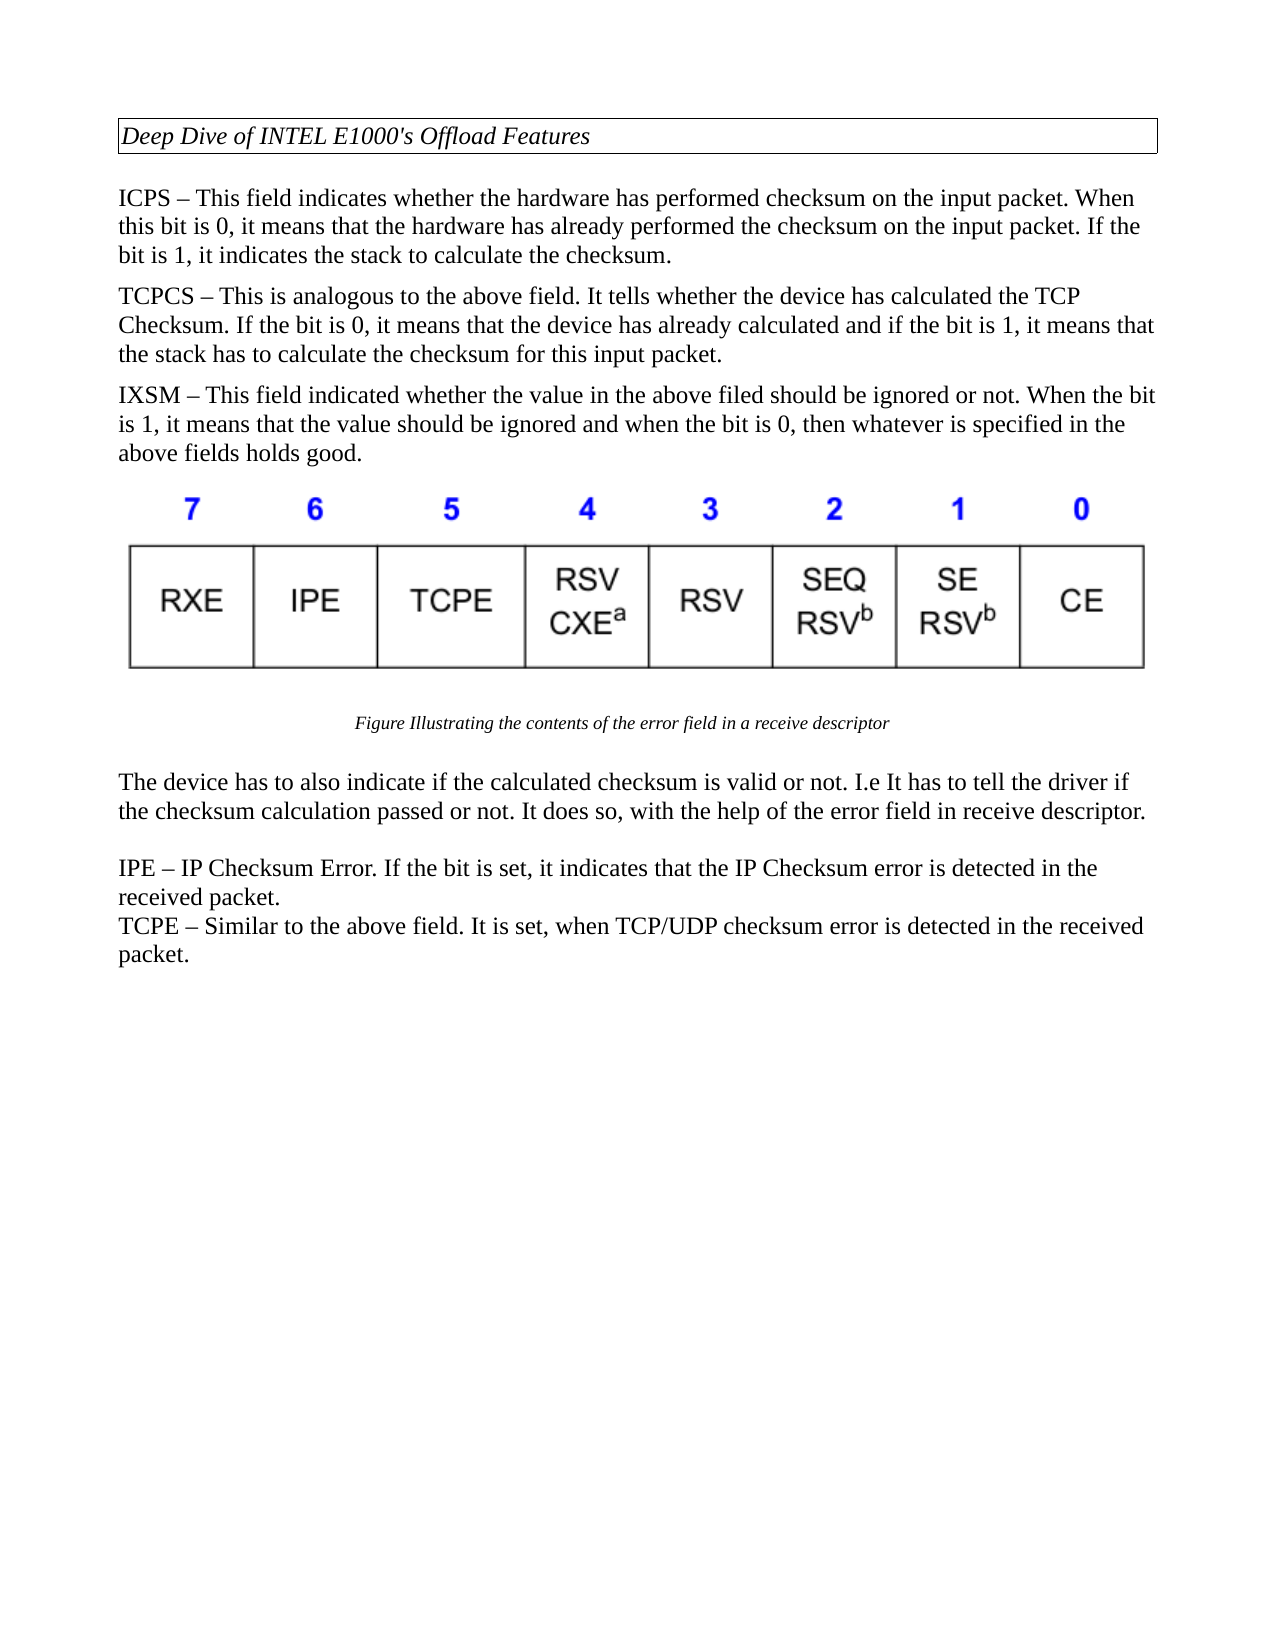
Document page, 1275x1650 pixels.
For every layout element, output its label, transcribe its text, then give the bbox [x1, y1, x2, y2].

text IXSM – This field indicated whether the value in the above filed should be ignored or not. When the bit is 1, it means that the value should be ignored and when the bit is 0, then whatever is specified in the above fields holds good. [118, 380, 1157, 466]
text TCPE – Similar to the above field. It is set, when TCP/UDP checksum error is detected in the received packet. [118, 911, 1157, 968]
text IPE – IP Checksum Error. If the bit is set, it indicates that the IP Checksum error is detected in the received packet. [118, 853, 1157, 911]
text TCPCS – This is analogous to the above field. It tells whether the device has calculated the TCP Checksum. If the bit is 0, it means that the device has already calculated and if the bit is 1, it means that the stack has to calculate the checksum for this input packet. [118, 281, 1157, 368]
text ICPS – This field indicates whether the hardware has performed checksum on the input packet. When this bit is 0, it means that the hardware has already performed the checksum on the input packet. If the bit is 1, it indicates the stack to calculate the checksum. [118, 183, 1157, 269]
text The device has to also indicate if the calculated checksum is valid or not. I.e It has to tell the driver if the checksum calculation passed or not. It does so, with the help of the error field in receive descriptor. [118, 767, 1157, 824]
picture [118, 478, 1157, 681]
